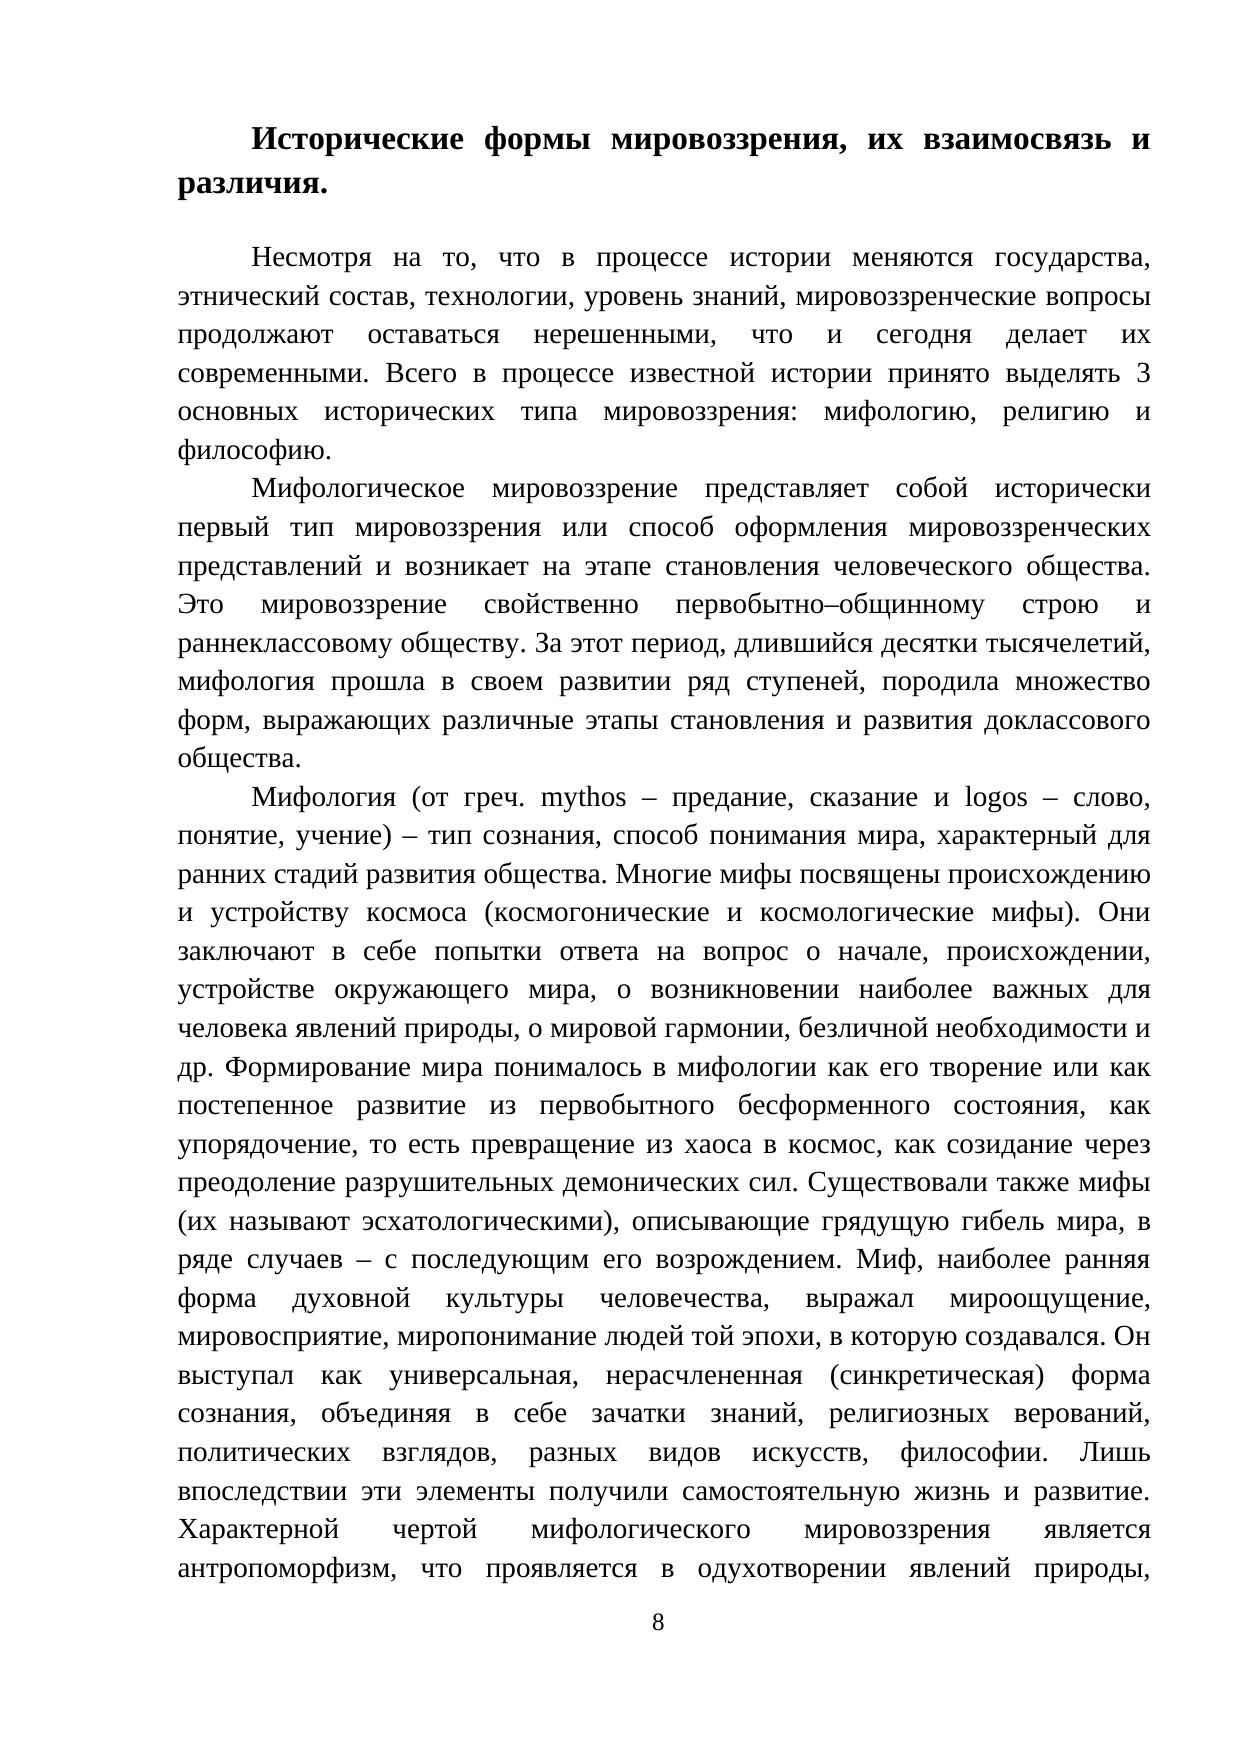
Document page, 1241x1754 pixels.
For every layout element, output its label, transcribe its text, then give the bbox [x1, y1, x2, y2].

text Мифология (от греч. mythos – предание, сказание и logos – слово, понятие, учение) – тип сознания, способ понимания мира, характерный для ранних стадий развития общества. Многие мифы посвящены происхождению и устройству космоса (космогонические и космологические мифы). Они заключают в себе попытки ответа на вопрос о начале, происхождении, устройстве окружающего мира, о возникновении наиболее важных для человека явлений природы, о мировой гармонии, безличной необходимости и др. Формирование мира понималось в мифологии как его творение или как постепенное развитие из первобытного бесформенного состояния, как упорядочение, то есть превращение из хаоса в космос, как созидание через преодоление разрушительных демонических сил. Существовали также мифы (их называют эсхатологическими), описывающие грядущую гибель мира, в ряде случаев – с последующим его возрождением. Миф, наиболее ранняя форма духовной культуры человечества, выражал мироощущение, мировосприятие, миропонимание людей той эпохи, в которую создавался. Он выступал как универсальная, нерасчлененная (синкретическая) форма сознания, объединяя в себе зачатки знаний, религиозных верований, политических взглядов, разных видов искусств, философии. Лишь впоследствии эти элементы получили самостоятельную жизнь и развитие. Характерной чертой мифологического мировоззрения является антропоморфизм, что проявляется в одухотворении явлений природы, [177, 779, 1152, 1583]
text Мифологическое мировоззрение представляет собой исторически первый тип мировоззрения или способ оформления мировоззренческих представлений и возникает на этапе становления человеческого общества. Это мировоззрение свойственно первобытно–общинному строю и раннеклассовому обществу. За этот период, длившийся десятки тысячелетий, мифология прошла в своем развитии ряд ступеней, породила множество форм, выражающих различные этапы становления и развития доклассового общества. [177, 471, 1152, 774]
text Исторические формы мировоззрения, их взаимосвязь и различия. [177, 118, 1152, 201]
text Несмотря на то, что в процессе истории меняются государства, этнический состав, технологии, уровень знаний, мировоззренческие вопросы продолжают оставаться нерешенными, что и сегодня делает их современными. Всего в процессе известной истории принято выделять 3 основных исторических типа мировоззрения: мифологию, религию и философию. [177, 239, 1152, 466]
